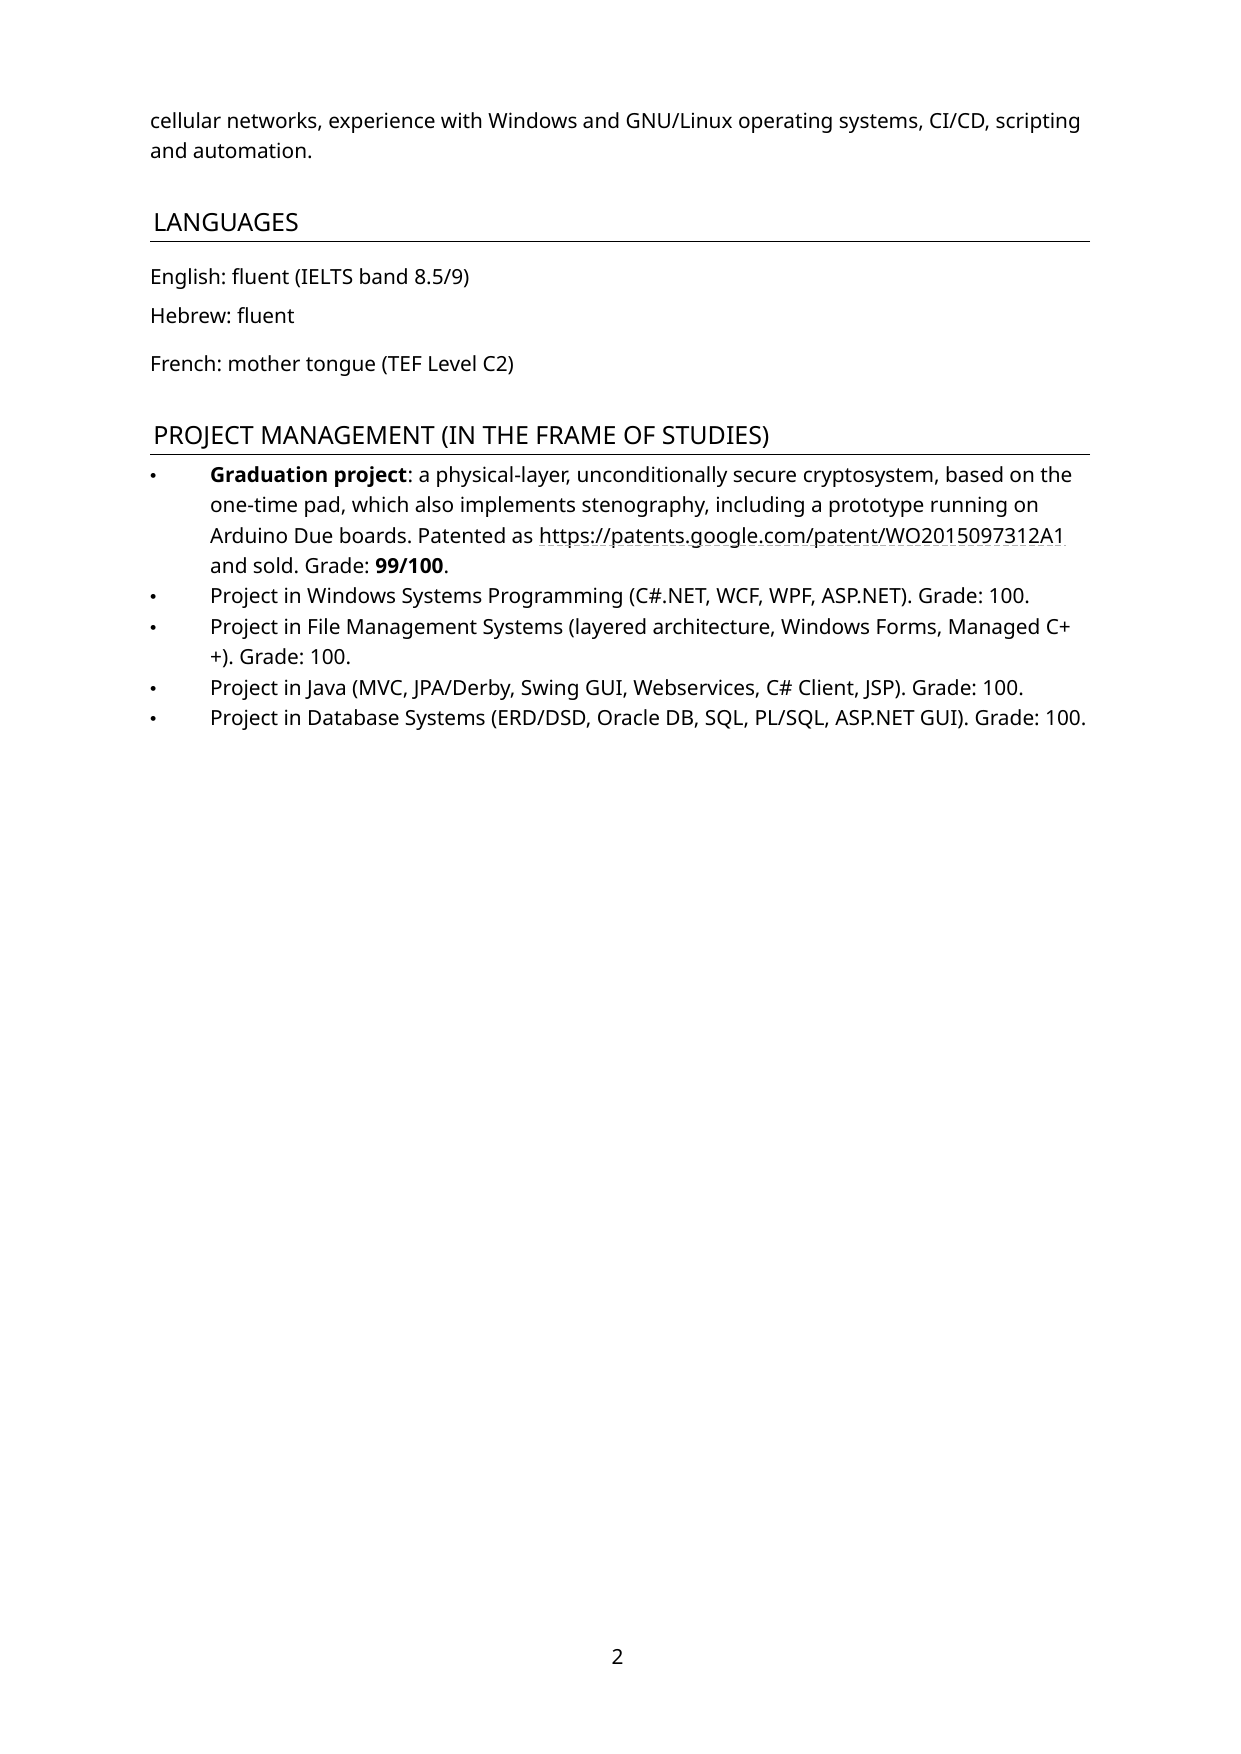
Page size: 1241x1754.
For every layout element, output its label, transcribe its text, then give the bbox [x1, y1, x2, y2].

subtitle Languages [150, 201, 1090, 241]
text French: mother tongue (TEF Level C2) [150, 349, 1090, 378]
subtitle Project management (in the frame of studies) [150, 414, 1090, 454]
list Project in File Management Systems (layered architecture, Windows Forms, Managed C++). Grade: 100. [150, 612, 1090, 671]
list Project in Java (MVC, JPA/Derby, Swing GUI, Webservices, C# Client, JSP). Grade: 100. [150, 673, 1090, 701]
text cellular networks, experience with Windows and GNU/Linux operating systems, CI/CD, scripting and automation. [150, 106, 1090, 165]
list Graduation project: a physical-layer, unconditionally secure cryptosystem, based on the one-time pad, which also implements stenography, including a prototype running on Arduino Due boards. Patented as https://patents.google.com/patent/WO2015097312A1 and sold. Grade: 99/100. [150, 460, 1090, 579]
text Hebrew: fluent [150, 301, 1090, 329]
text English: fluent (IELTS band 8.5/9) [150, 262, 1090, 290]
list Project in Windows Systems Programming (C#.NET, WCF, WPF, ASP.NET). Grade: 100. [150, 582, 1090, 610]
list Project in Database Systems (ERD/DSD, Oracle DB, SQL, PL/SQL, ASP.NET GUI). Grade: 100. [150, 703, 1090, 732]
